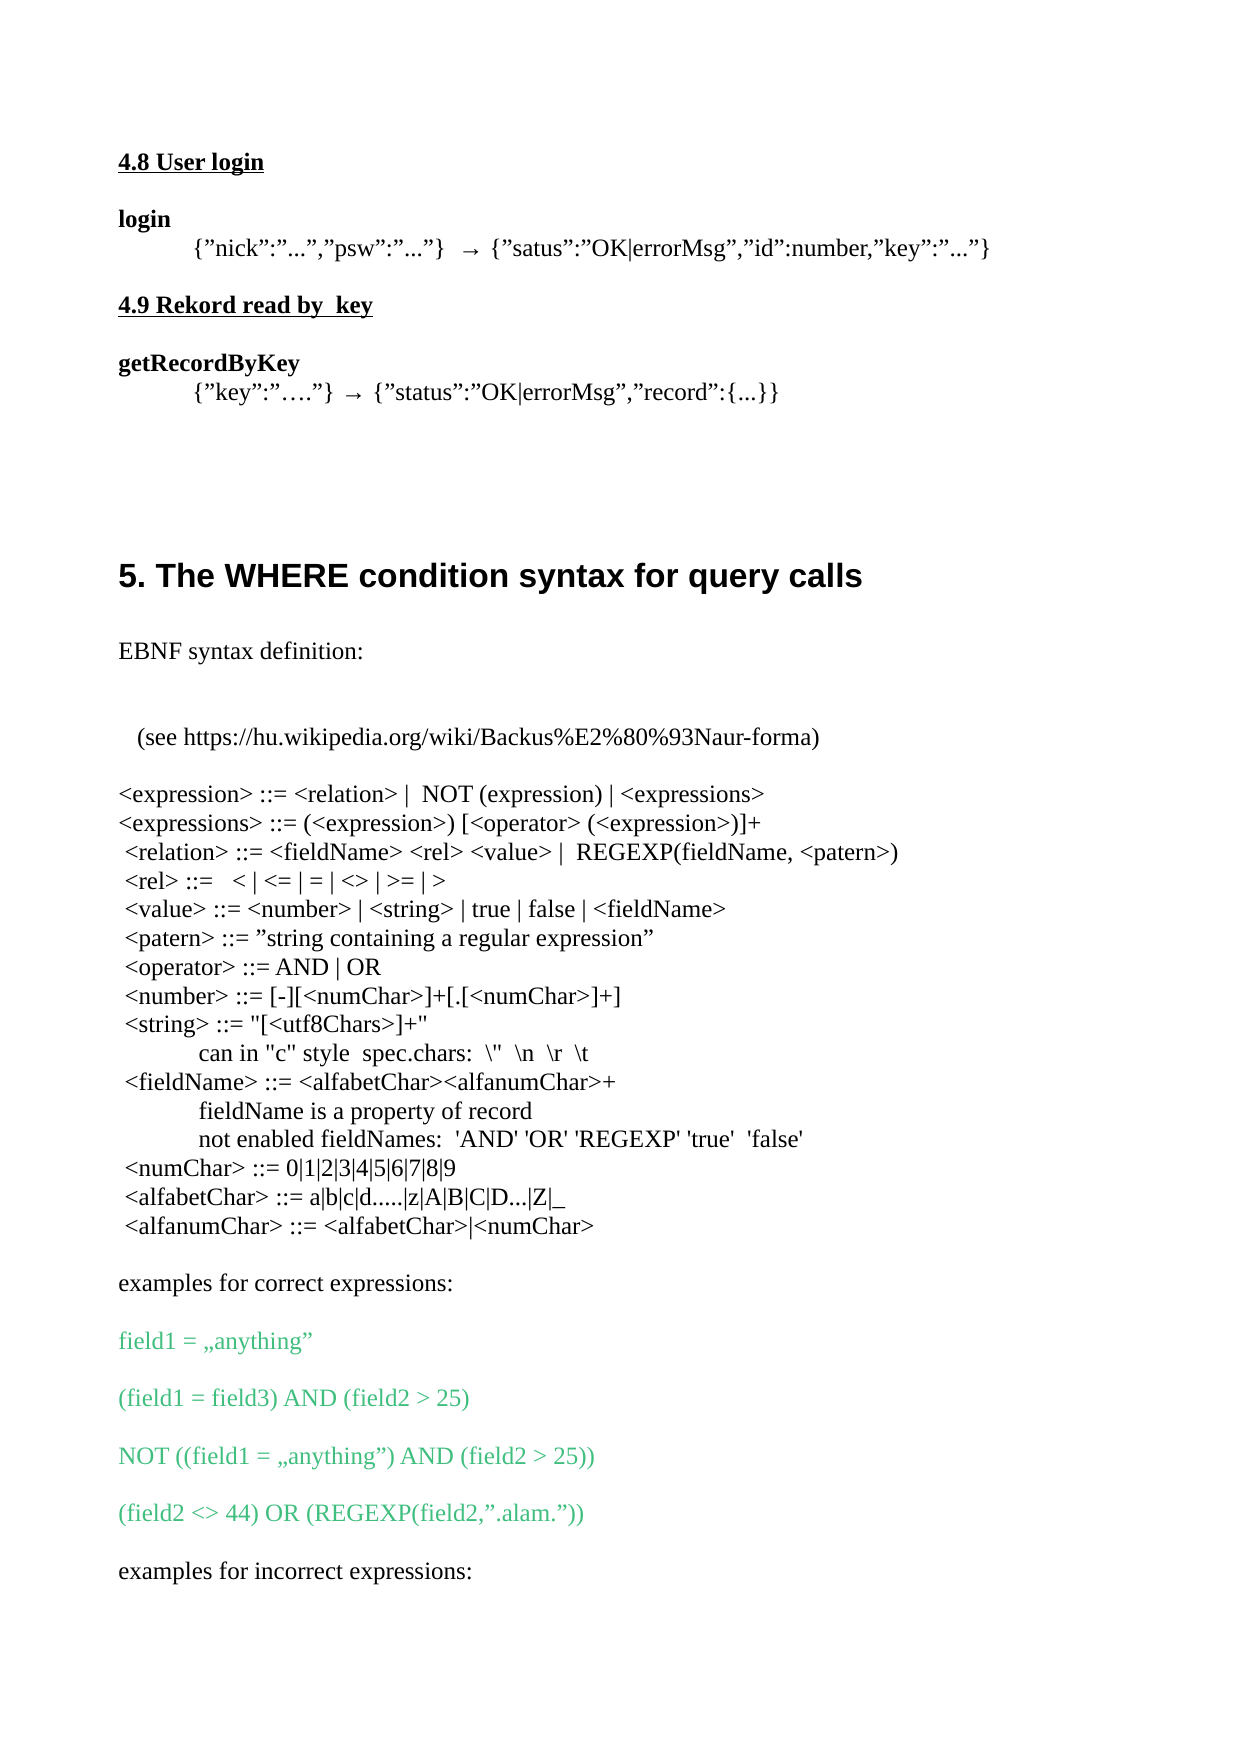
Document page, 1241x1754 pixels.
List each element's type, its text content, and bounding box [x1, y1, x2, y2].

text <patern> ::= ”string containing a regular expression” [118, 923, 1122, 952]
text <operator> ::= AND | OR [118, 952, 1122, 981]
text (see https://hu.wikipedia.org/wiki/Backus%E2%80%93Naur-forma) [118, 722, 1122, 751]
text fieldName is a property of record [118, 1096, 1122, 1124]
text 4.9 Rekord read by key [118, 291, 1122, 319]
text (field1 = field3) AND (field2 > 25) [118, 1383, 1122, 1412]
text <number> ::= [-][<numChar>]+[.[<numChar>]+] [118, 981, 1122, 1009]
text login [118, 204, 1122, 233]
text (field2 <> 44) OR (REGEXP(field2,”.alam.”)) [118, 1498, 1122, 1527]
text <relation> ::= <fieldName> <rel> <value> | REGEXP(fieldName, <patern>) [118, 837, 1122, 866]
text <rel> ::= < | <= | = | <> | >= | > [118, 866, 1122, 894]
text {”nick”:”...”,”psw”:”...”} → {”satus”:”OK|errorMsg”,”id”:number,”key”:”...”} [118, 233, 1122, 262]
text examples for correct expressions: [118, 1268, 1122, 1297]
text 4.8 User login [118, 147, 1122, 176]
text not enabled fieldNames: 'AND' 'OR' 'REGEXP' 'true' 'false' [118, 1124, 1122, 1153]
text EBNF syntax definition: [118, 636, 1122, 664]
text NOT ((field1 = „anything”) AND (field2 > 25)) [118, 1441, 1122, 1469]
text field1 = „anything” [118, 1326, 1122, 1354]
text <fieldName> ::= <alfabetChar><alfanumChar>+ [118, 1067, 1122, 1096]
text <value> ::= <number> | <string> | true | false | <fieldName> [118, 894, 1122, 923]
text <expressions> ::= (<expression>) [<operator> (<expression>)]+ [118, 808, 1122, 837]
text getRecordByKey [118, 348, 1122, 377]
text <alfabetChar> ::= a|b|c|d.....|z|A|B|C|D...|Z|_ [118, 1182, 1122, 1211]
subtitle 5. The WHERE condition syntax for query calls [118, 556, 1122, 594]
text examples for incorrect expressions: [118, 1556, 1122, 1584]
text <expression> ::= <relation> | NOT (expression) | <expressions> [118, 779, 1122, 808]
text <string> ::= "[<utf8Chars>]+" [118, 1009, 1122, 1038]
text <numChar> ::= 0|1|2|3|4|5|6|7|8|9 [118, 1153, 1122, 1182]
text can in "c" style spec.chars: \" \n \r \t [118, 1038, 1122, 1067]
text <alfanumChar> ::= <alfabetChar>|<numChar> [118, 1211, 1122, 1239]
text {”key”:”….”} → {”status”:”OK|errorMsg”,”record”:{...}} [118, 377, 1122, 406]
